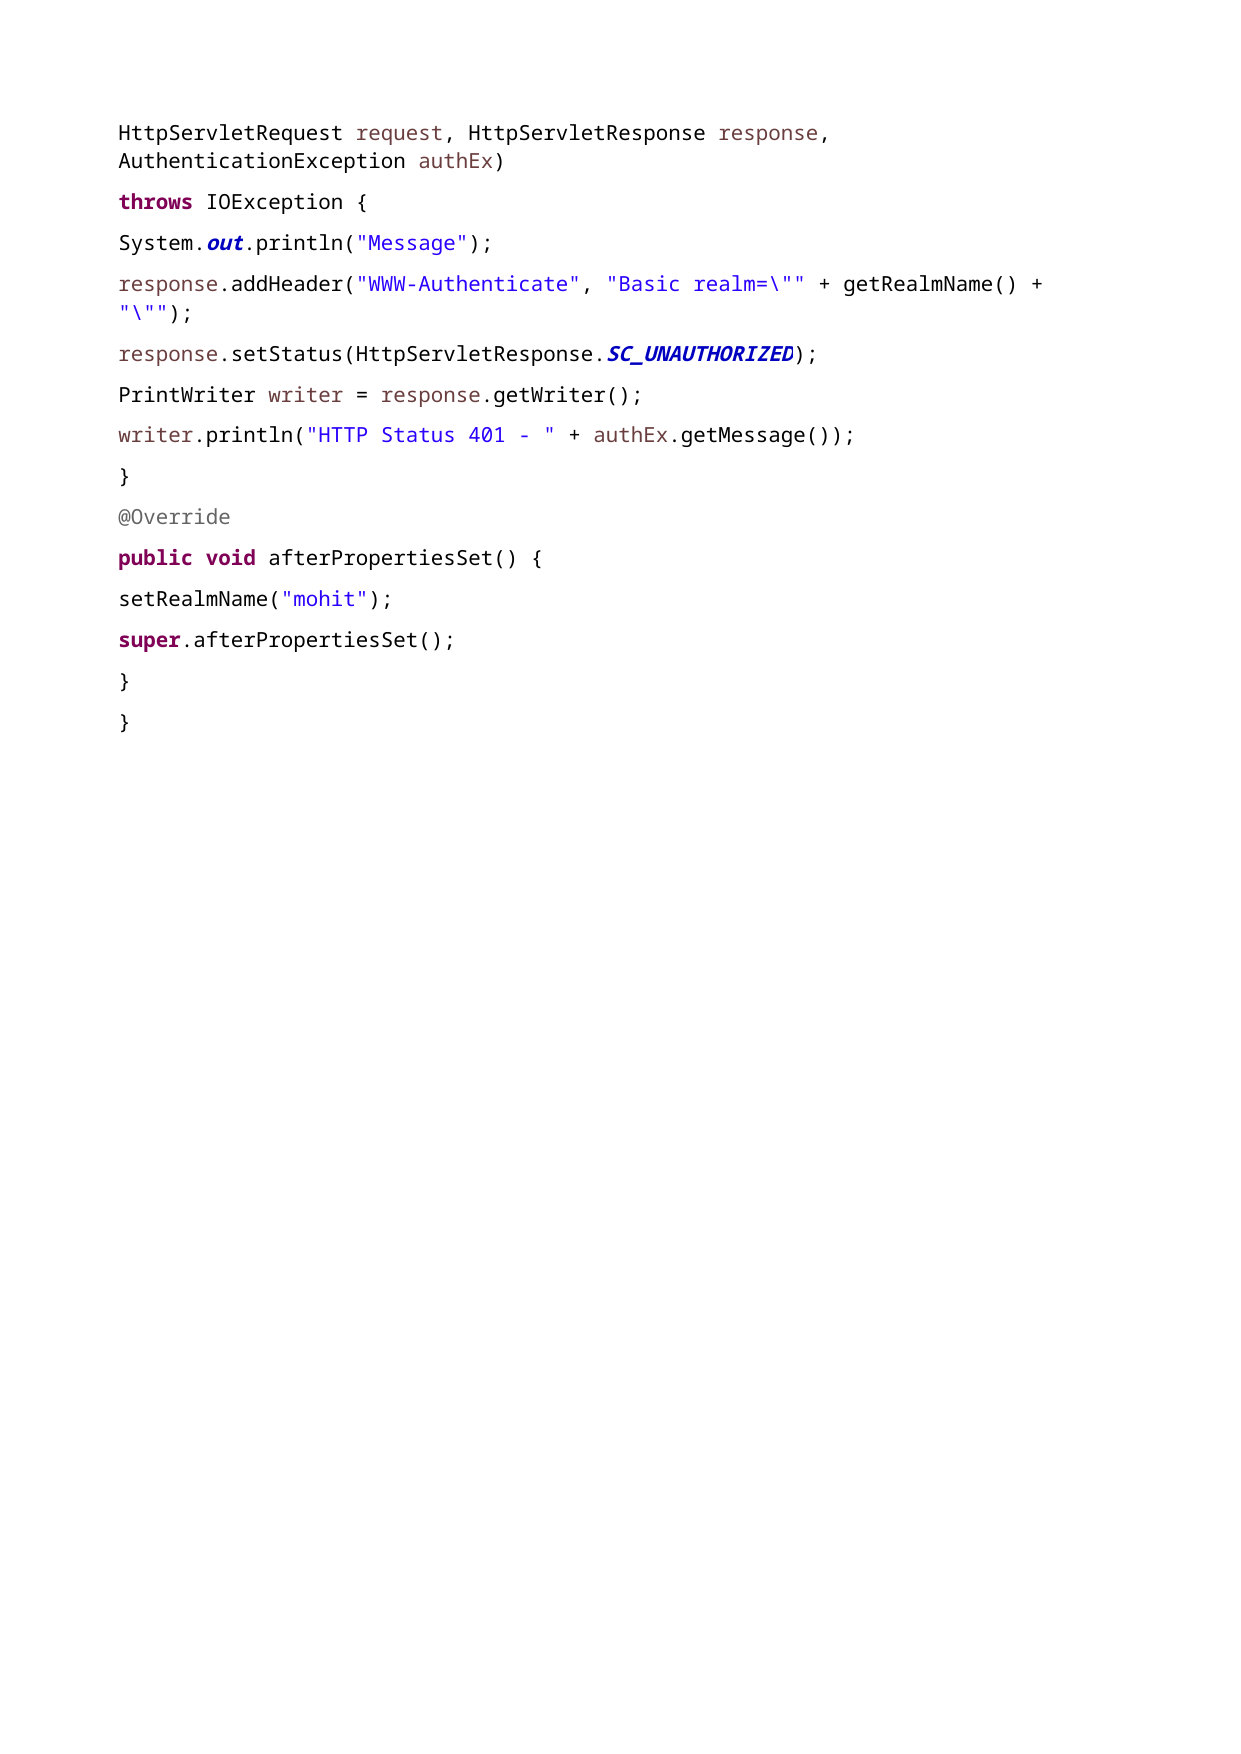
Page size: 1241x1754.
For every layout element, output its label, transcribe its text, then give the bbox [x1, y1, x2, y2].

text } [118, 707, 1122, 736]
text } [118, 462, 1122, 490]
text HttpServletRequest request, HttpServletResponse response, AuthenticationException authEx) [118, 118, 1122, 175]
text System.out.println("Message"); [118, 228, 1122, 257]
text response.setStatus(HttpServletResponse.SC_UNAUTHORIZED); [118, 339, 1122, 367]
text public void afterPropertiesSet() { [118, 543, 1122, 572]
text setRealmName("mohit"); [118, 584, 1122, 613]
text @Override [118, 502, 1122, 531]
text PrintWriter writer = response.getWriter(); [118, 380, 1122, 408]
text writer.println("HTTP Status 401 - " + authEx.getMessage()); [118, 421, 1122, 449]
text response.addHeader("WWW-Authenticate", "Basic realm=\"" + getRealmName() + "\""); [118, 269, 1122, 326]
text throws IOException { [118, 187, 1122, 216]
text super.afterPropertiesSet(); [118, 625, 1122, 654]
text } [118, 666, 1122, 695]
